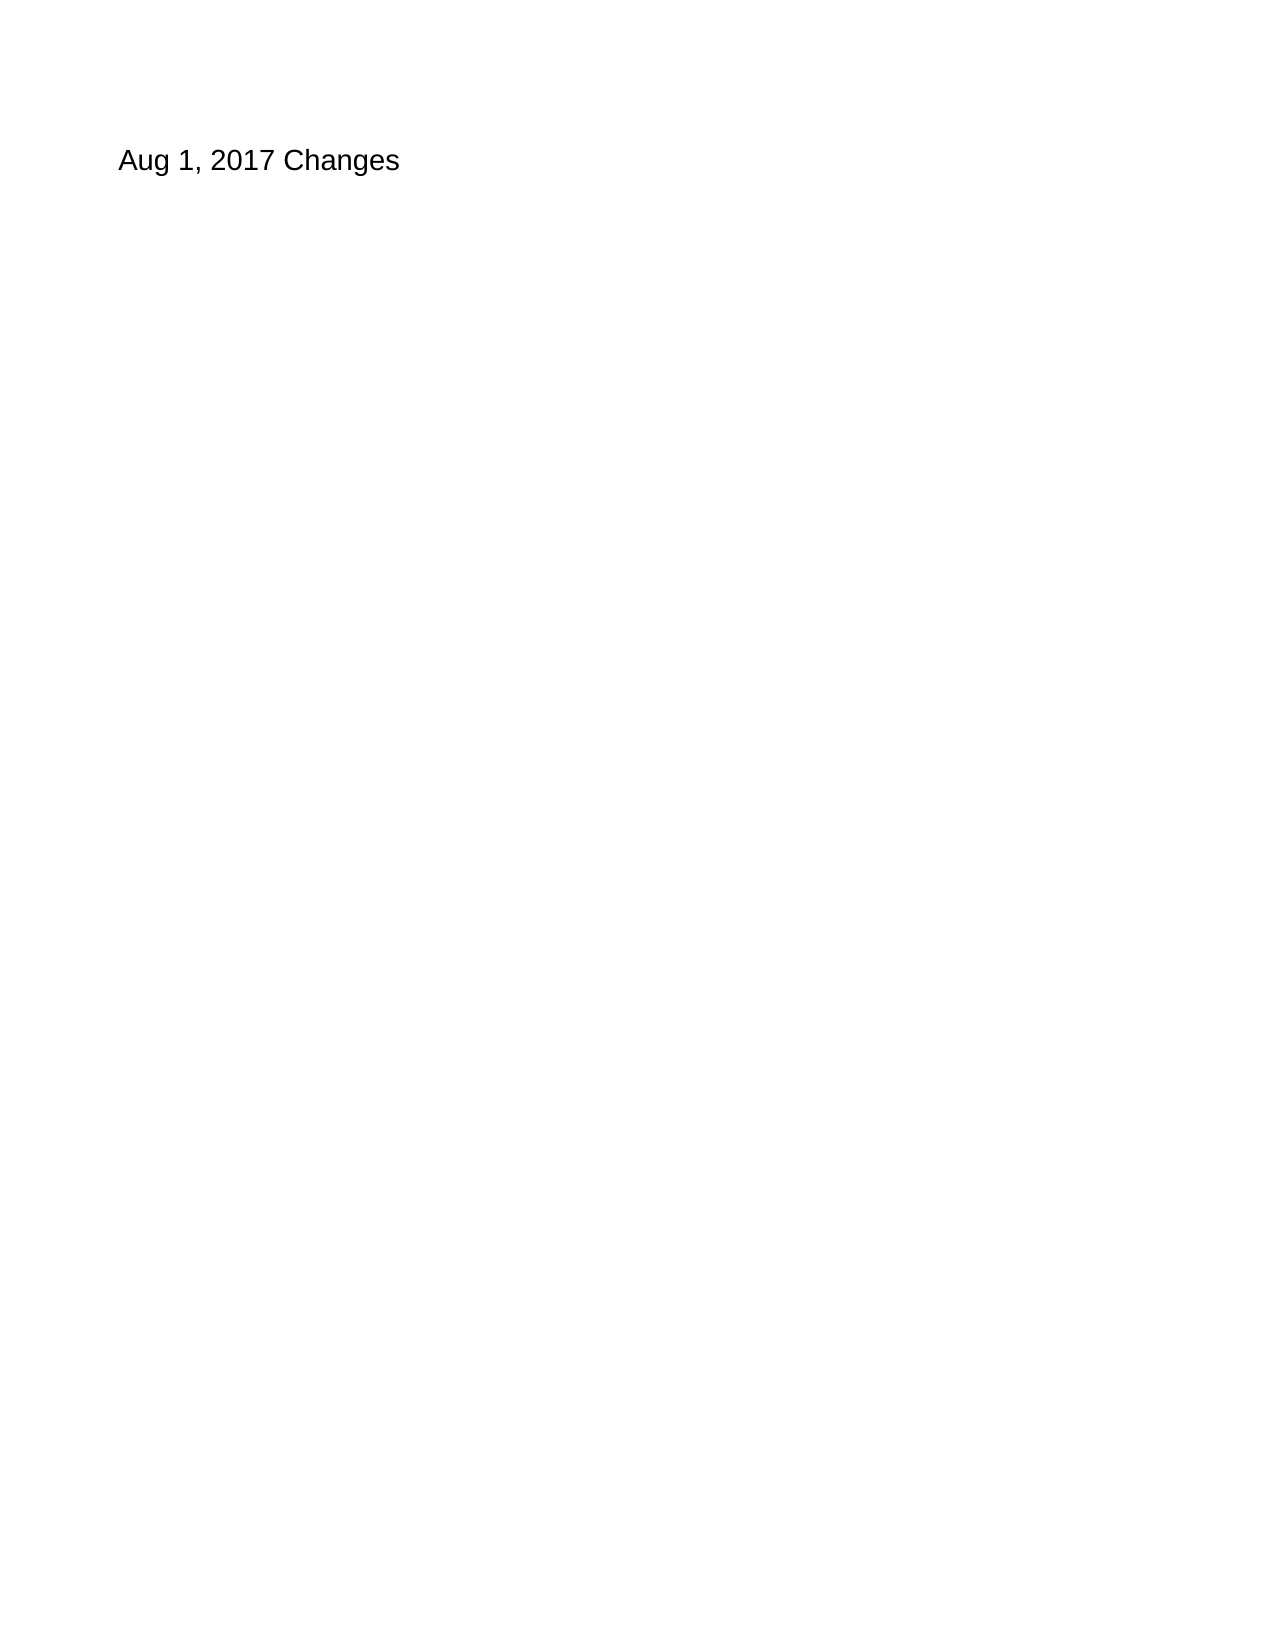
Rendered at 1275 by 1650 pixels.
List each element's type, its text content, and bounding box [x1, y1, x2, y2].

subtitle Aug 1, 2017 Changes [118, 143, 1157, 177]
